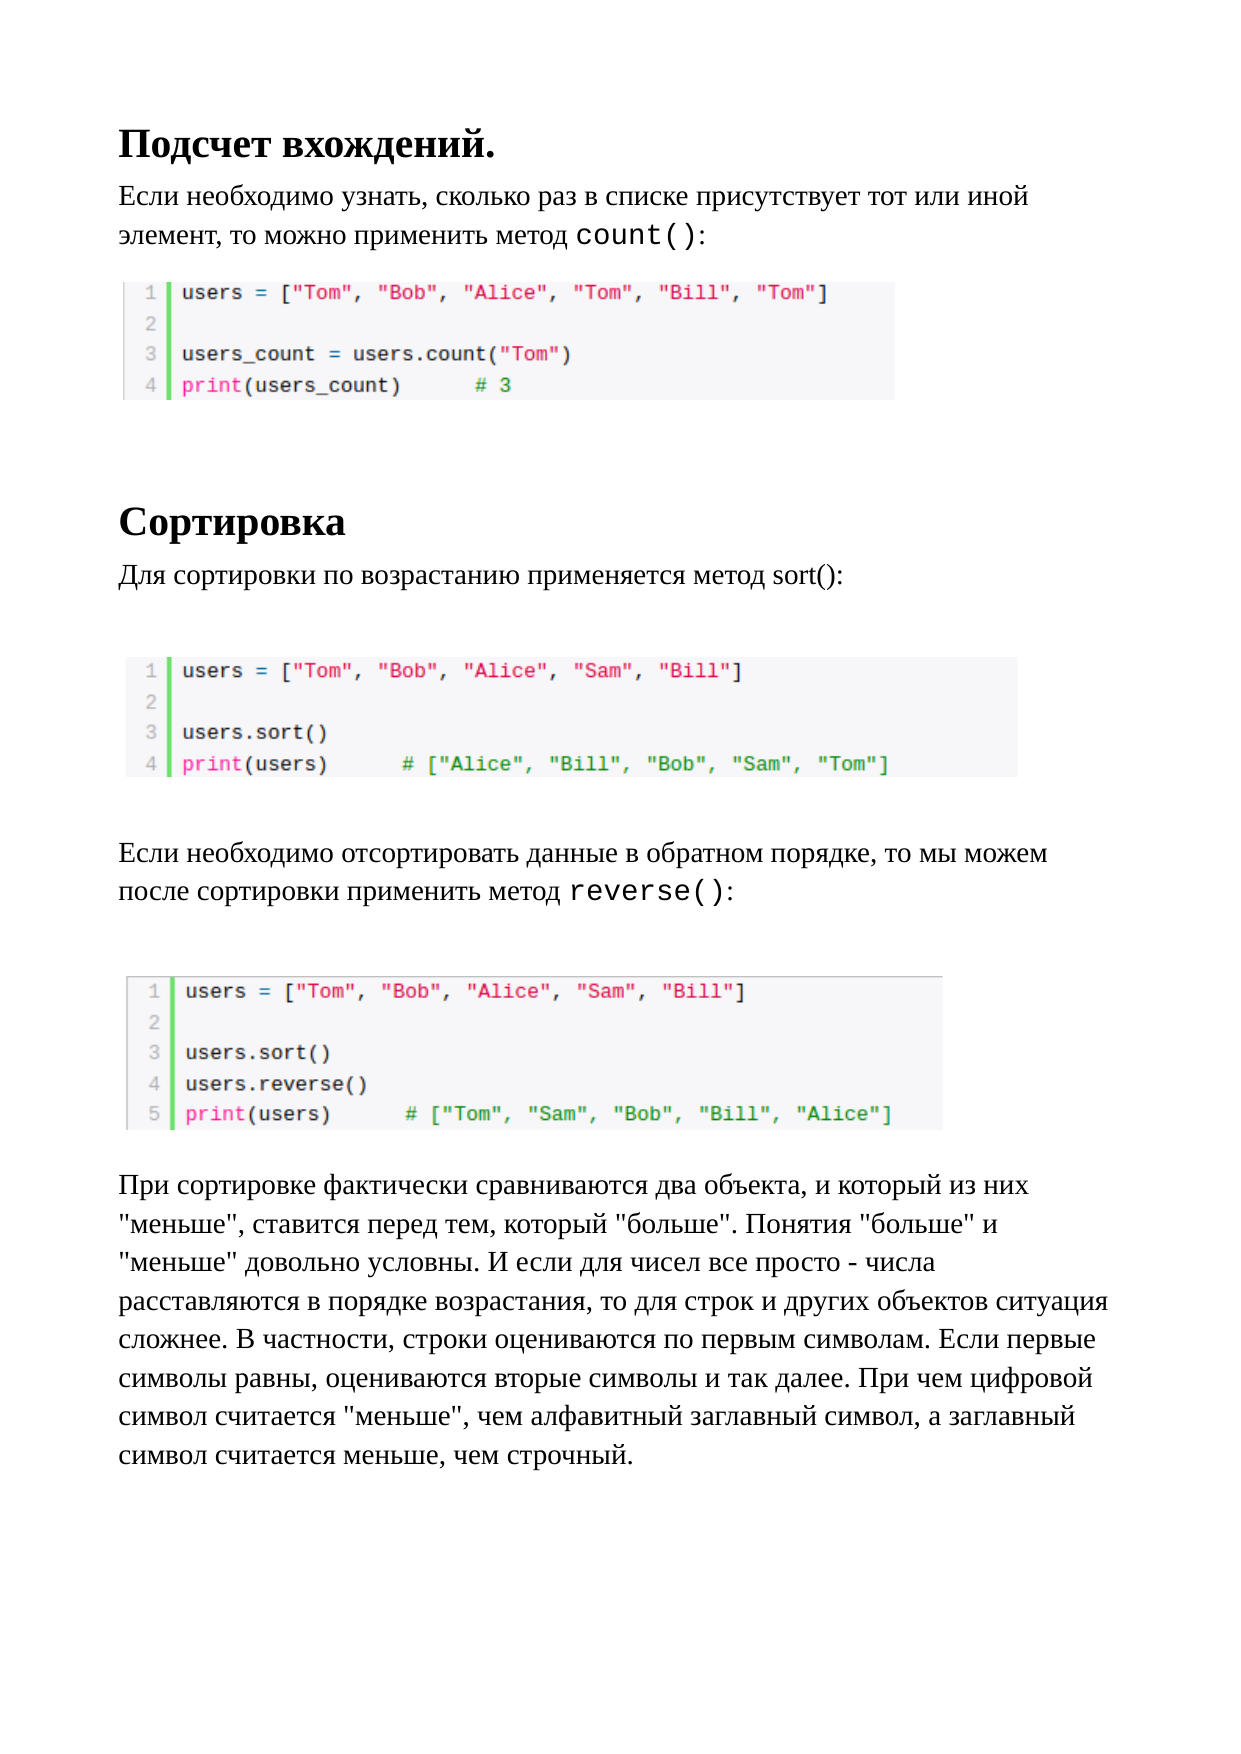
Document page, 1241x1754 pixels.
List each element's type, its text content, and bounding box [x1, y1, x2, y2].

picture [125, 657, 1018, 777]
picture [123, 282, 895, 400]
picture [125, 976, 943, 1130]
subtitle Подсчет вхождений. [118, 118, 1122, 166]
text Для сортировки по возрастанию применяется метод sort(): [118, 557, 1122, 591]
text Если необходимо узнать, сколько раз в списке присутствует тот или иной элемент, то можно применить метод count(): [118, 178, 1122, 253]
text Если необходимо отсортировать данные в обратном порядке, то мы можем после сортировки применить метод reverse(): [118, 835, 1122, 909]
subtitle Сортировка [118, 497, 1122, 544]
text При сортировке фактически сравниваются два объекта, и который из них "меньше", ставится перед тем, который "больше". Понятия "больше" и "меньше" довольно условны. И если для чисел все просто - числа расставляются в порядке возрастания, то для строк и других объектов ситуация сложнее. В частности, строки оцениваются по первым символам. Если первые символы равны, оцениваются вторые символы и так далее. При чем цифровой символ считается "меньше", чем алфавитный заглавный символ, а заглавный символ считается меньше, чем строчный. [118, 1167, 1122, 1471]
